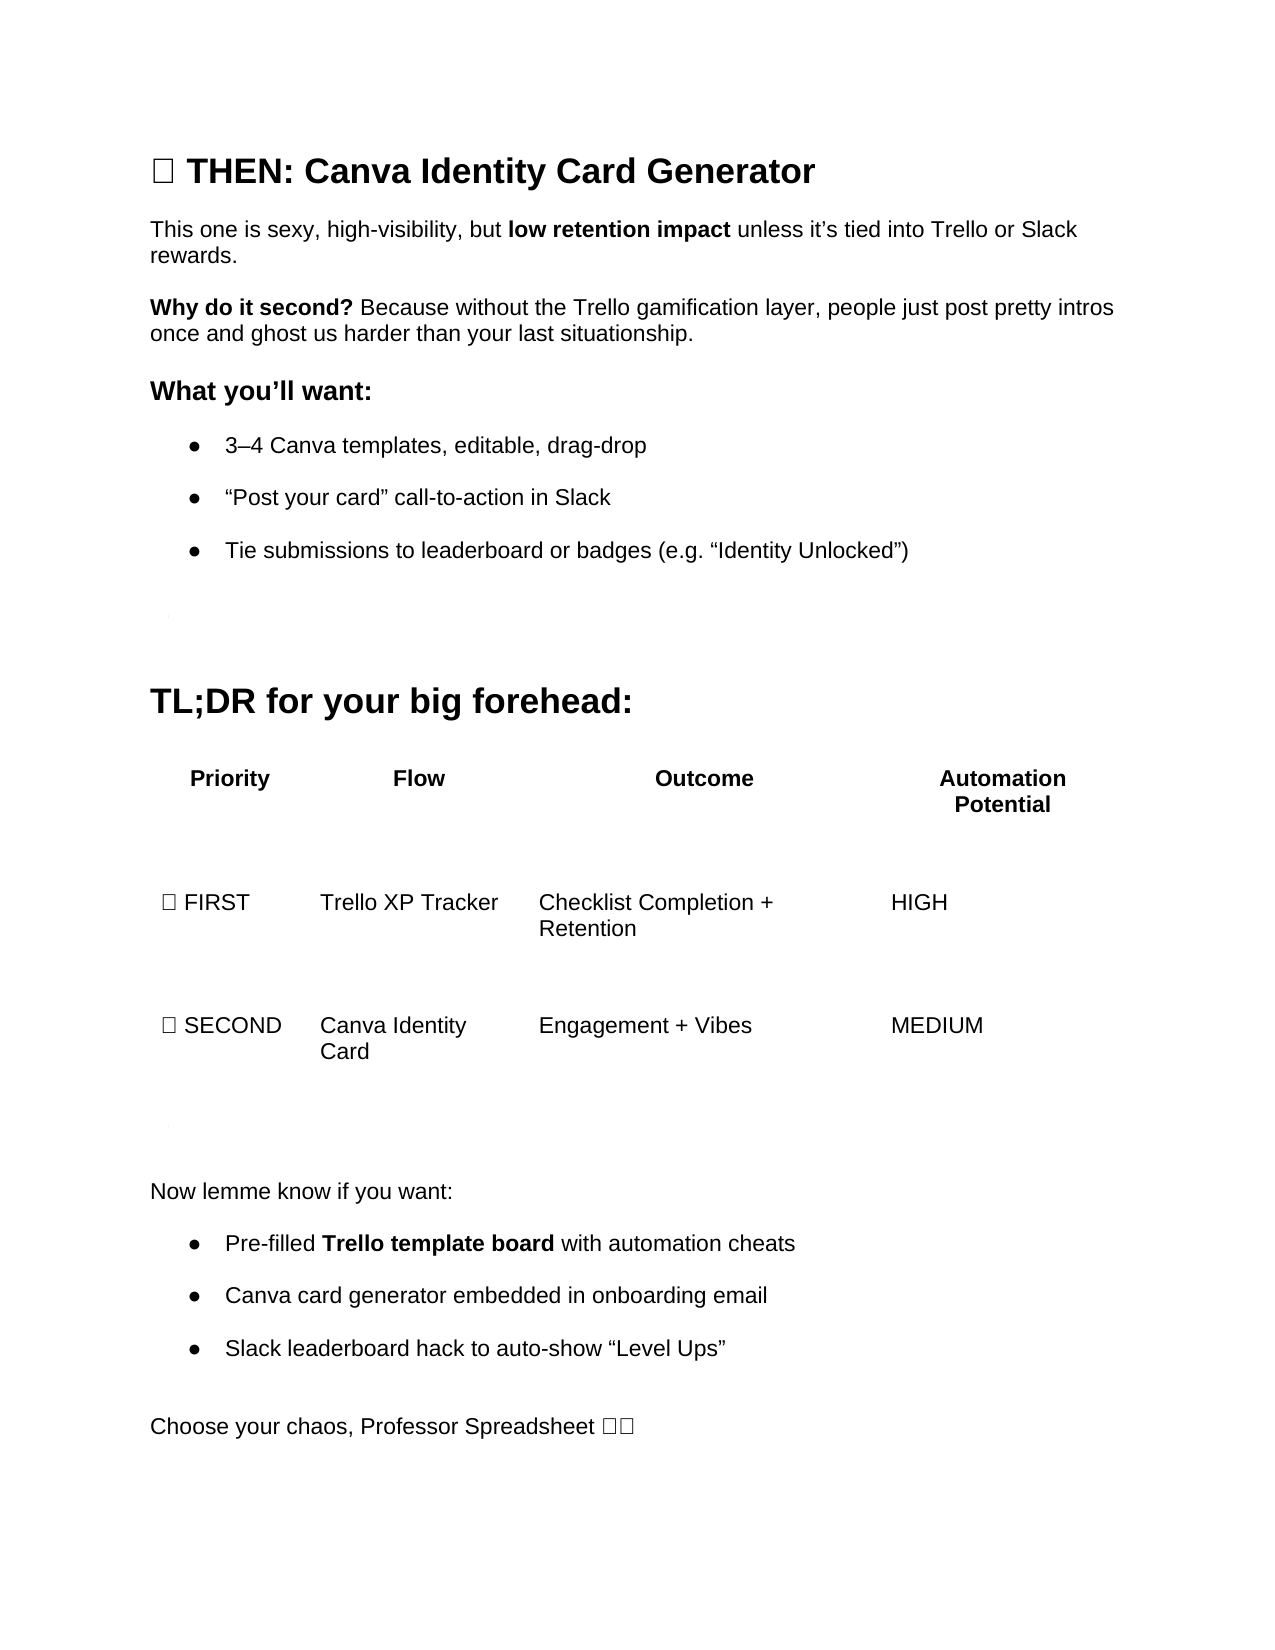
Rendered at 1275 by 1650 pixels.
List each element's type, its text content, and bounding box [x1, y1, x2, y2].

table_cell Canva Identity Card [310, 977, 528, 1100]
table_cell 🔜 SECOND [150, 977, 309, 1100]
list Slack leaderboard hack to auto-show “Level Ups” [187, 1335, 1125, 1388]
list 3–4 Canva templates, editable, drag-drop [187, 432, 1125, 484]
table_header Flow [310, 730, 528, 853]
text Now lemme know if you want: [150, 1178, 1125, 1205]
list Tie submissions to leaderboard or badges (e.g. “Identity Unlocked”) [187, 537, 1125, 590]
list Pre-filled Trello template board with automation cheats [187, 1230, 1125, 1282]
list “Post your card” call-to-action in Slack [187, 484, 1125, 537]
text This one is sexy, high-visibility, but low retention impact unless it’s tied into Trello or Slack rewards. [150, 216, 1125, 268]
table_cell MEDIUM [880, 977, 1125, 1100]
subtitle 🎨 THEN: Canva Identity Card Generator [150, 150, 1125, 191]
table_header Outcome [528, 730, 880, 853]
table_header Priority [150, 730, 309, 853]
table_cell HIGH [880, 853, 1125, 977]
list Canva card generator embedded in onboarding email [187, 1282, 1125, 1335]
subtitle TL;DR for your big forehead: [150, 680, 1125, 721]
table_cell ✅ FIRST [150, 853, 309, 977]
table_header Automation Potential [880, 730, 1125, 853]
text Why do it second? Because without the Trello gamification layer, people just post pretty intros once and ghost us harder than your last situationship. [150, 293, 1125, 346]
table_cell Trello XP Tracker [310, 853, 528, 977]
table_cell Checklist Completion + Retention [528, 853, 880, 977]
subtitle What you’ll want: [150, 375, 1125, 407]
text Choose your chaos, Professor Spreadsheet 🧠💅 [150, 1413, 1125, 1439]
table_cell Engagement + Vibes [528, 977, 880, 1100]
